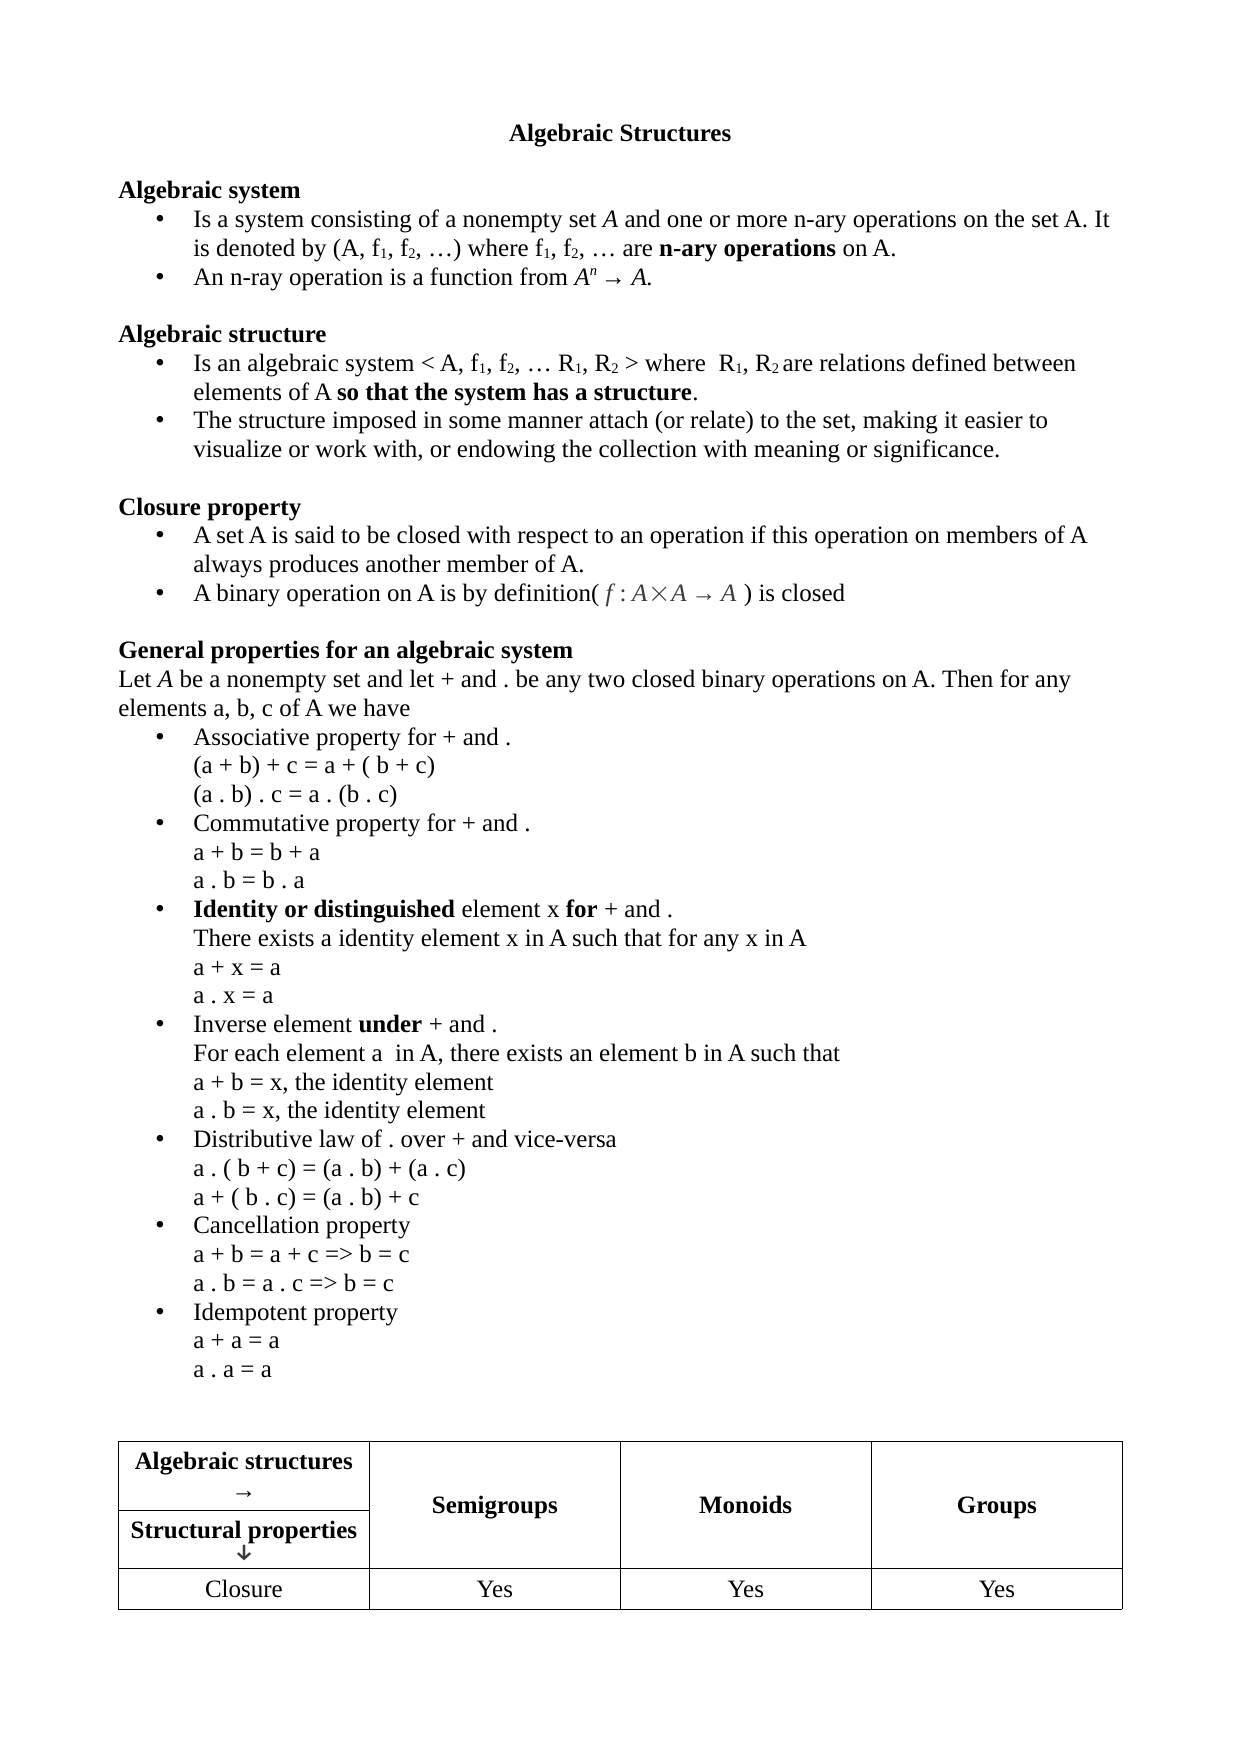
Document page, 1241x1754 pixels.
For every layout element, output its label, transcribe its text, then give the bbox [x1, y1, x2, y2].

list (a . b) . c = a . (b . c) [156, 779, 1122, 808]
list A binary operation on A is by definition() is closed [156, 578, 1122, 607]
text General properties for an algebraic system [118, 636, 1122, 664]
table_cell Structural properties [119, 1511, 369, 1568]
list a . b = b . a [156, 866, 1122, 894]
list An n-ray operation is a function from An → A. [156, 262, 1122, 291]
list Commutative property for + and . [156, 808, 1122, 837]
list Cancellation property [156, 1211, 1122, 1239]
list a + b = b + a [156, 837, 1122, 866]
list a . ( b + c) = (a . b) + (a . c) [156, 1153, 1122, 1182]
list a + b = a + c => b = c [156, 1239, 1122, 1268]
table_header Algebraic structures → [119, 1442, 369, 1510]
list Is a system consisting of a nonempty set A and one or more n-ary operations on the set A. It is denoted by (A, f1, f2, …) where f1, f2, … are n-ary operations on A. [156, 204, 1122, 262]
text Algebraic structure [118, 319, 1122, 348]
list There exists a identity element x in A such that for any x in A [156, 923, 1122, 952]
text Algebraic system [118, 176, 1122, 204]
list a + ( b . c) = (a . b) + c [156, 1182, 1122, 1211]
text Closure property [118, 492, 1122, 521]
list a + x = a [156, 952, 1122, 981]
table_header Groups [872, 1442, 1122, 1568]
table_cell Yes [872, 1569, 1122, 1608]
list a . b = a . c => b = c [156, 1268, 1122, 1297]
table_cell Closure [119, 1569, 369, 1608]
list A set A is said to be closed with respect to an operation if this operation on members of A always produces another member of A. [156, 521, 1122, 578]
list a . x = a [156, 981, 1122, 1009]
table_cell Yes [370, 1569, 620, 1608]
list a + a = a [156, 1326, 1122, 1354]
list Identity or distinguished element x for + and . [156, 894, 1122, 923]
list Associative property for + and . [156, 722, 1122, 751]
list Inverse element under + and . [156, 1009, 1122, 1038]
list For each element a in A, there exists an element b in A such that [156, 1038, 1122, 1067]
text Let A be a nonempty set and let + and . be any two closed binary operations on A. Then for any elements a, b, c of A we have [118, 664, 1122, 722]
table_header Semigroups [370, 1442, 620, 1568]
list Idempotent property [156, 1297, 1122, 1326]
text Algebraic Structures [118, 118, 1122, 147]
list a . a = a [156, 1354, 1122, 1383]
list Distributive law of . over + and vice-versa [156, 1124, 1122, 1153]
list The structure imposed in some manner attach (or relate) to the set, making it easier to visualize or work with, or endowing the collection with meaning or significance. [156, 406, 1122, 463]
list (a + b) + c = a + ( b + c) [156, 751, 1122, 779]
table_header Monoids [621, 1442, 871, 1568]
table_cell Yes [621, 1569, 871, 1608]
list a + b = x, the identity element [156, 1067, 1122, 1096]
list Is an algebraic system < A, f1, f2, … R1, R2 > where R1, R2 are relations defined between elements of A so that the system has a structure. [156, 348, 1122, 406]
list a . b = x, the identity element [156, 1096, 1122, 1124]
